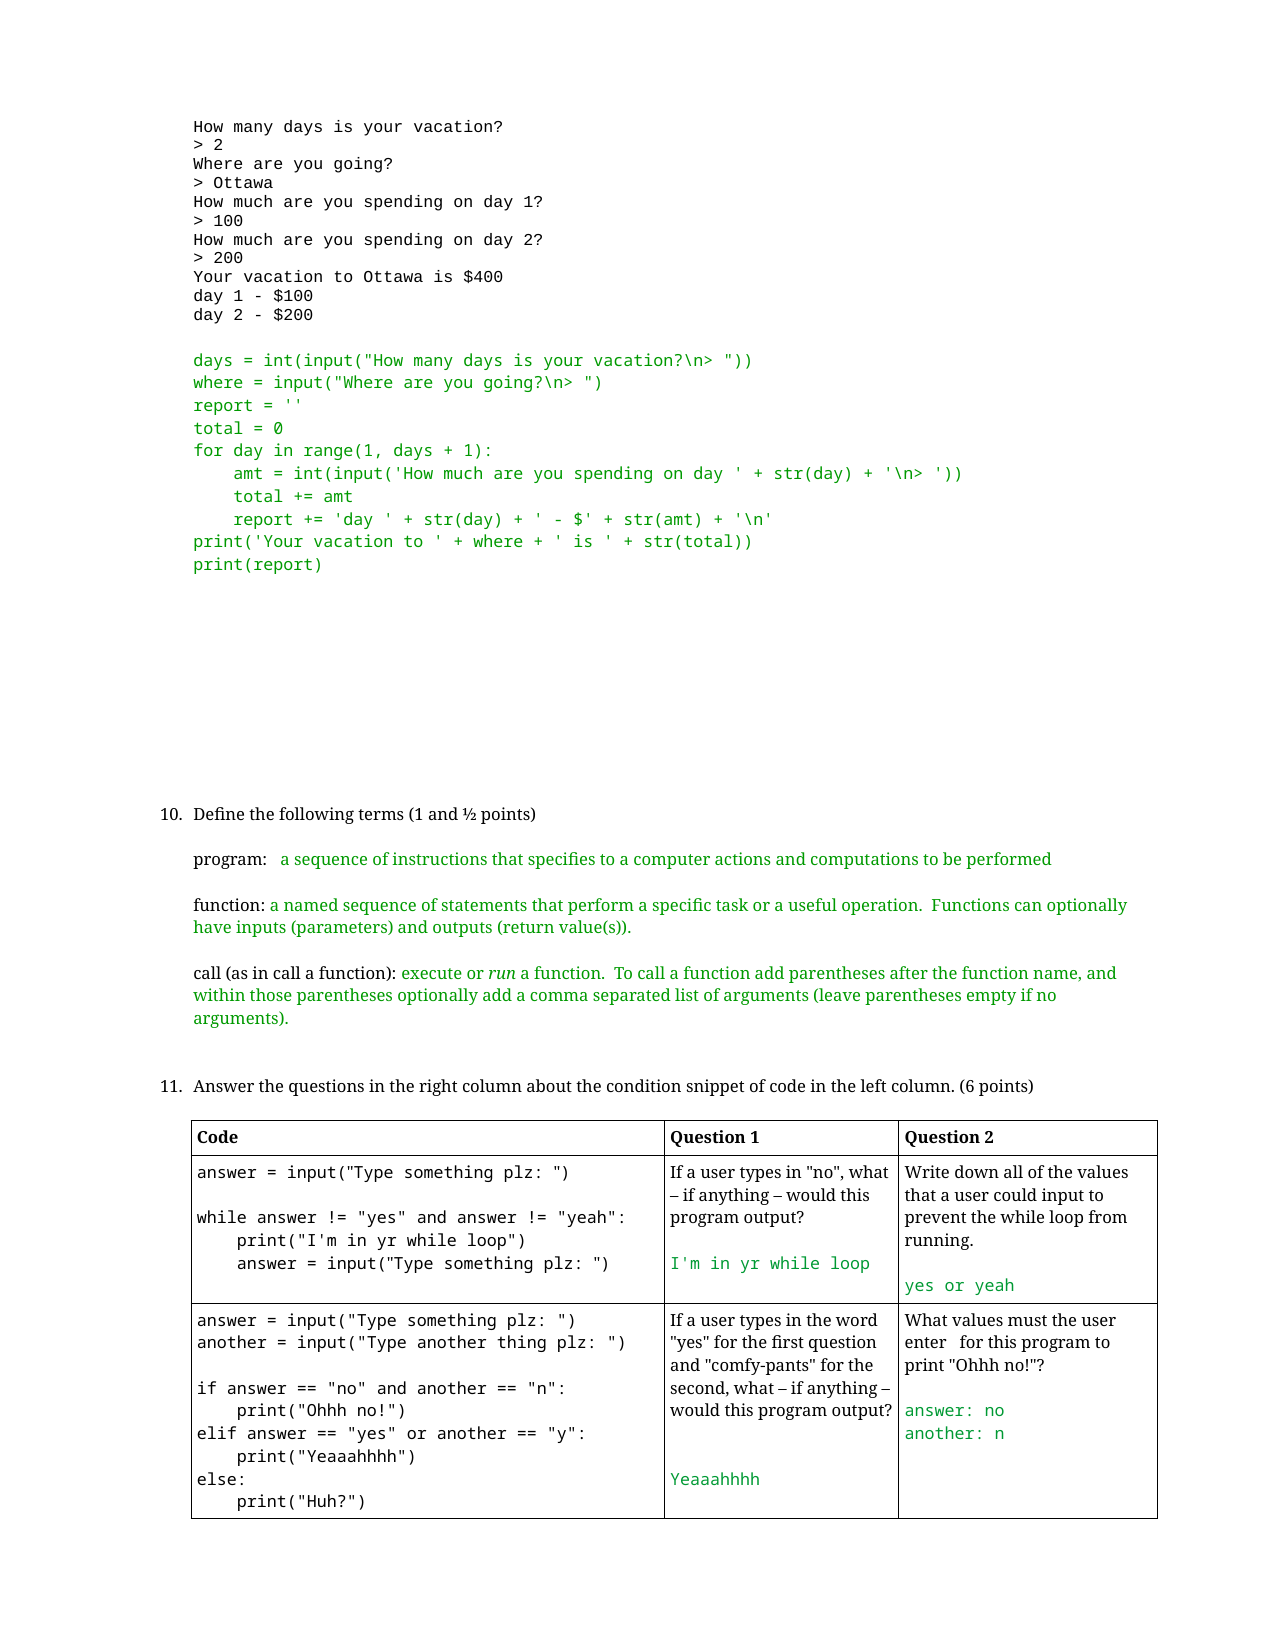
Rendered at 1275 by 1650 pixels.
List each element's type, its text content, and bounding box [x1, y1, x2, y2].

table_cell What values must the user enter for this program to print "Ohhh no!"? answer: no another: n [899, 1304, 1157, 1518]
table_header Question 2 [899, 1121, 1157, 1154]
table_cell Write down all of the values that a user could input to prevent the while loop from running. yes or yeah [899, 1156, 1157, 1302]
list How many days is your vacation? [156, 118, 1157, 137]
table_cell If a user types in "no", what – if anything – would this program output? I'm in yr while loop [665, 1156, 898, 1302]
list Your vacation to Ottawa is $400 [156, 269, 1157, 288]
list Answer the questions in the right column about the condition snippet of code in the left column. (6 points) [156, 1075, 1157, 1120]
table_header Code [192, 1121, 664, 1154]
list How much are you spending on day 1? [156, 193, 1157, 212]
list day 1 - $100 [156, 288, 1157, 307]
list > Ottawa [156, 175, 1157, 193]
table_header Question 1 [665, 1121, 898, 1154]
list Where are you going? [156, 156, 1157, 175]
list > 200 [156, 250, 1157, 269]
list Define the following terms (1 and ½ points) program: a sequence of instructions that specifies to a computer actions and computations to be performed function: a named sequence of statements that perform a specific task or a useful operation. Functions can optionally have inputs (parameters) and outputs (return value(s)). call (as in call a function): execute or run a function. To call a function add parentheses after the function name, and within those parentheses optionally add a comma separated list of arguments (leave parentheses empty if no arguments). [156, 802, 1157, 1075]
list day 2 - $200 days = int(input("How many days is your vacation?\n> ")) where = input("Where are you going?\n> ") report = '' total = 0 for day in range(1, days + 1): amt = int(input('How much are you spending on day ' + str(day) + '\n> ')) total += amt report += 'day ' + str(day) + ' - $' + str(amt) + '\n' [156, 307, 1157, 530]
list print('Your vacation to ' + where + ' is ' + str(total)) [156, 530, 1157, 553]
list How much are you spending on day 2? [156, 231, 1157, 250]
table_cell answer = input("Type something plz: ") while answer != "yes" and answer != "yeah": print("I'm in yr while loop") answer = input("Type something plz: ") [192, 1156, 664, 1302]
table_cell If a user types in the word "yes" for the first question and "comfy-pants" for the second, what – if anything – would this program output? Yeaaahhhh [665, 1304, 898, 1518]
list > 2 [156, 137, 1157, 156]
list > 100 [156, 212, 1157, 231]
table_cell answer = input("Type something plz: ") another = input("Type another thing plz: ") if answer == "no" and another == "n": print("Ohhh no!") elif answer == "yes" or another == "y": print("Yeaaahhhh") else: print("Huh?") [192, 1304, 664, 1518]
list print(report) [156, 553, 1157, 802]
